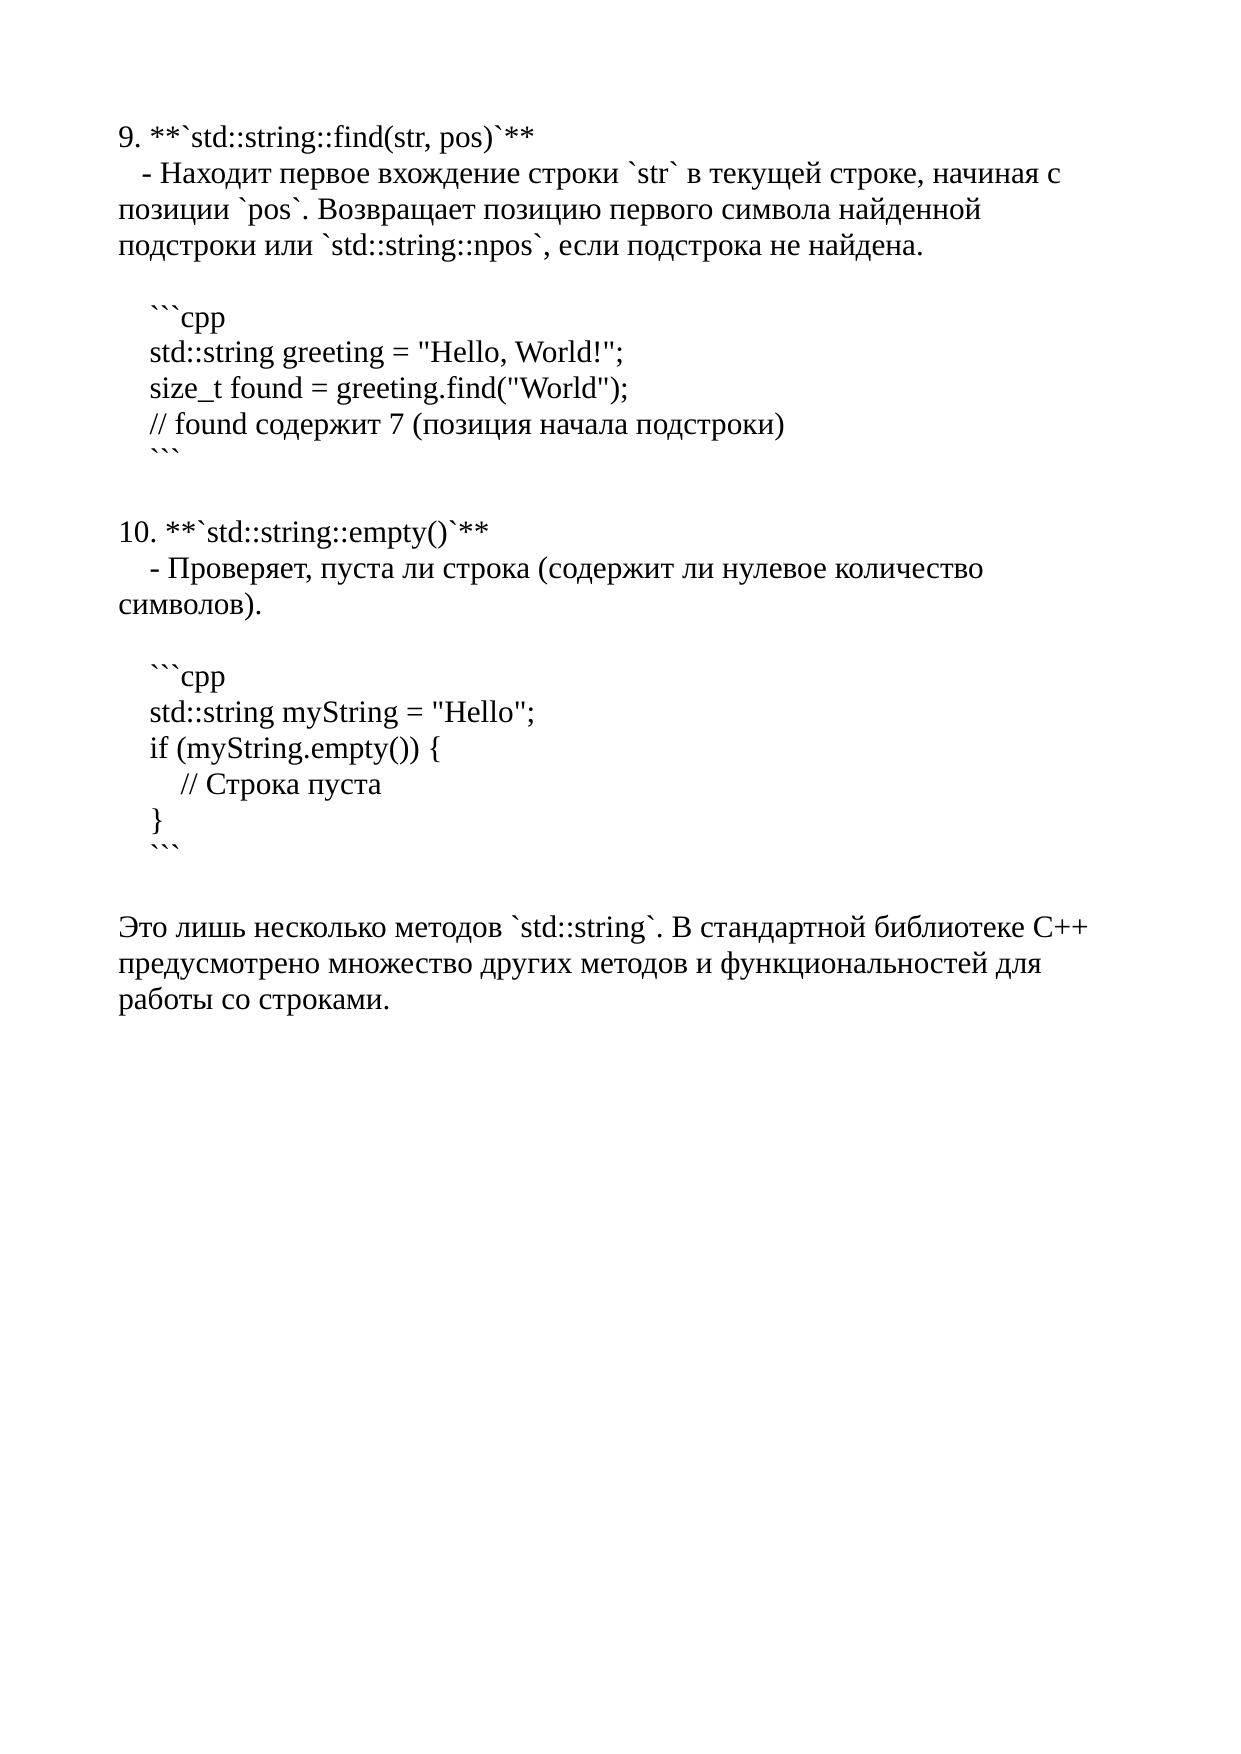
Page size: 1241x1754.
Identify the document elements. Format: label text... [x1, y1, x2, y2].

text std::string greeting = "Hello, World!"; [118, 334, 1122, 370]
text Это лишь несколько методов `std::string`. В стандартной библиотеке C++ предусмотрено множество других методов и функциональностей для работы со строками. [118, 909, 1122, 1017]
text std::string myString = "Hello"; [118, 693, 1122, 729]
text ```cpp [118, 657, 1122, 693]
text - Проверяет, пуста ли строка (содержит ли нулевое количество символов). [118, 549, 1122, 621]
text size_t found = greeting.find("World"); [118, 370, 1122, 406]
text 9. **`std::string::find(str, pos)`** [118, 118, 1122, 154]
text ``` [118, 442, 1122, 477]
text if (myString.empty()) { [118, 729, 1122, 765]
text 10. **`std::string::empty()`** [118, 513, 1122, 549]
text - Находит первое вхождение строки `str` в текущей строке, начиная с позиции `pos`. Возвращает позицию первого символа найденной подстроки или `std::string::npos`, если подстрока не найдена. [118, 154, 1122, 262]
text // found содержит 7 (позиция начала подстроки) [118, 406, 1122, 442]
text } [118, 801, 1122, 837]
text ``` [118, 837, 1122, 873]
text ```cpp [118, 298, 1122, 334]
text // Строка пуста [118, 765, 1122, 801]
